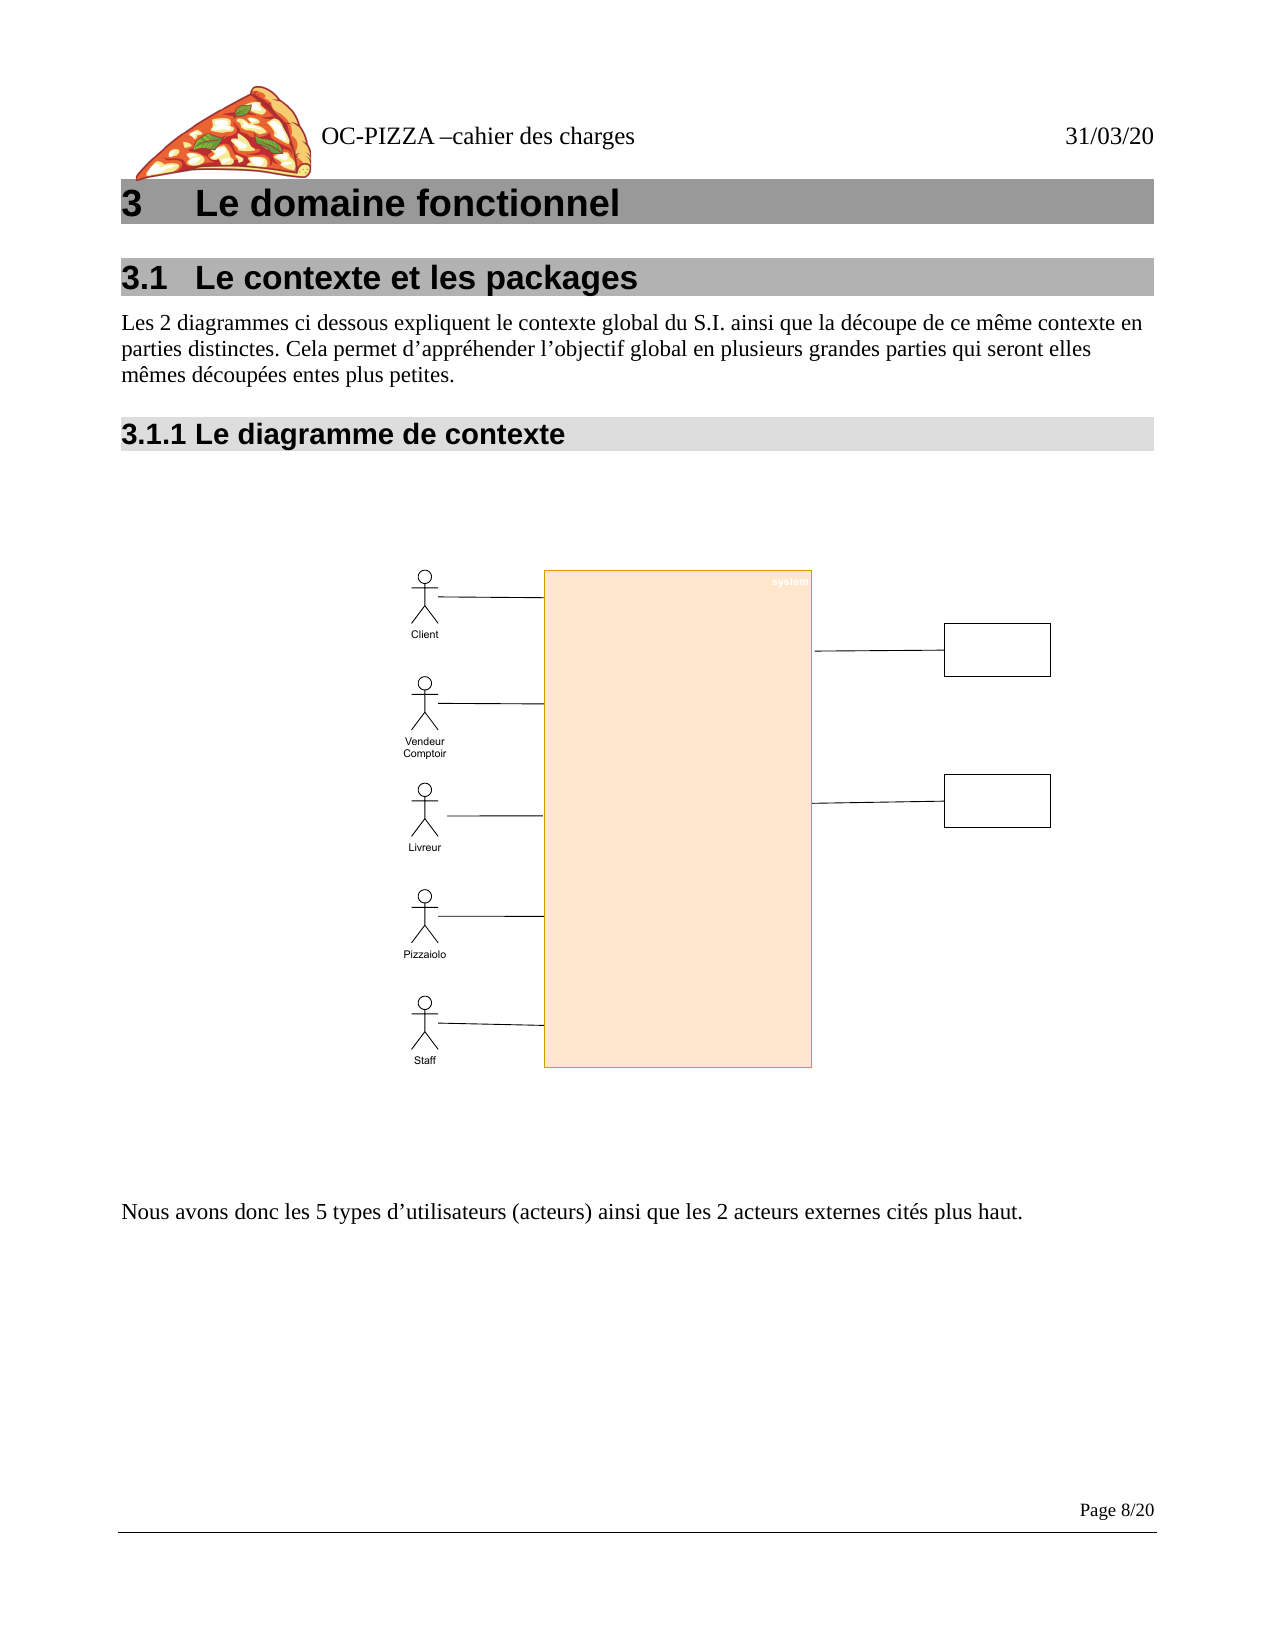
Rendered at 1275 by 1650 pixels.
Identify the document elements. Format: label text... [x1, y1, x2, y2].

picture [135, 86, 312, 181]
list Les 2 diagrammes ci dessous expliquent le contexte global du S.I. ainsi que la découpe de ce même contexte en parties distinctes. Cela permet d’appréhender l’objectif global en plusieurs grandes parties qui seront elles mêmes découpées entes plus petites. [121, 309, 1154, 388]
subtitle Le diagramme de contexte [121, 417, 1154, 451]
subtitle Le contexte et les packages [121, 258, 1154, 296]
subtitle Le domaine fonctionnel [121, 179, 1154, 224]
list Nous avons donc les 5 types d’utilisateurs (acteurs) ainsi que les 2 acteurs externes cités plus haut. [121, 1198, 1154, 1224]
